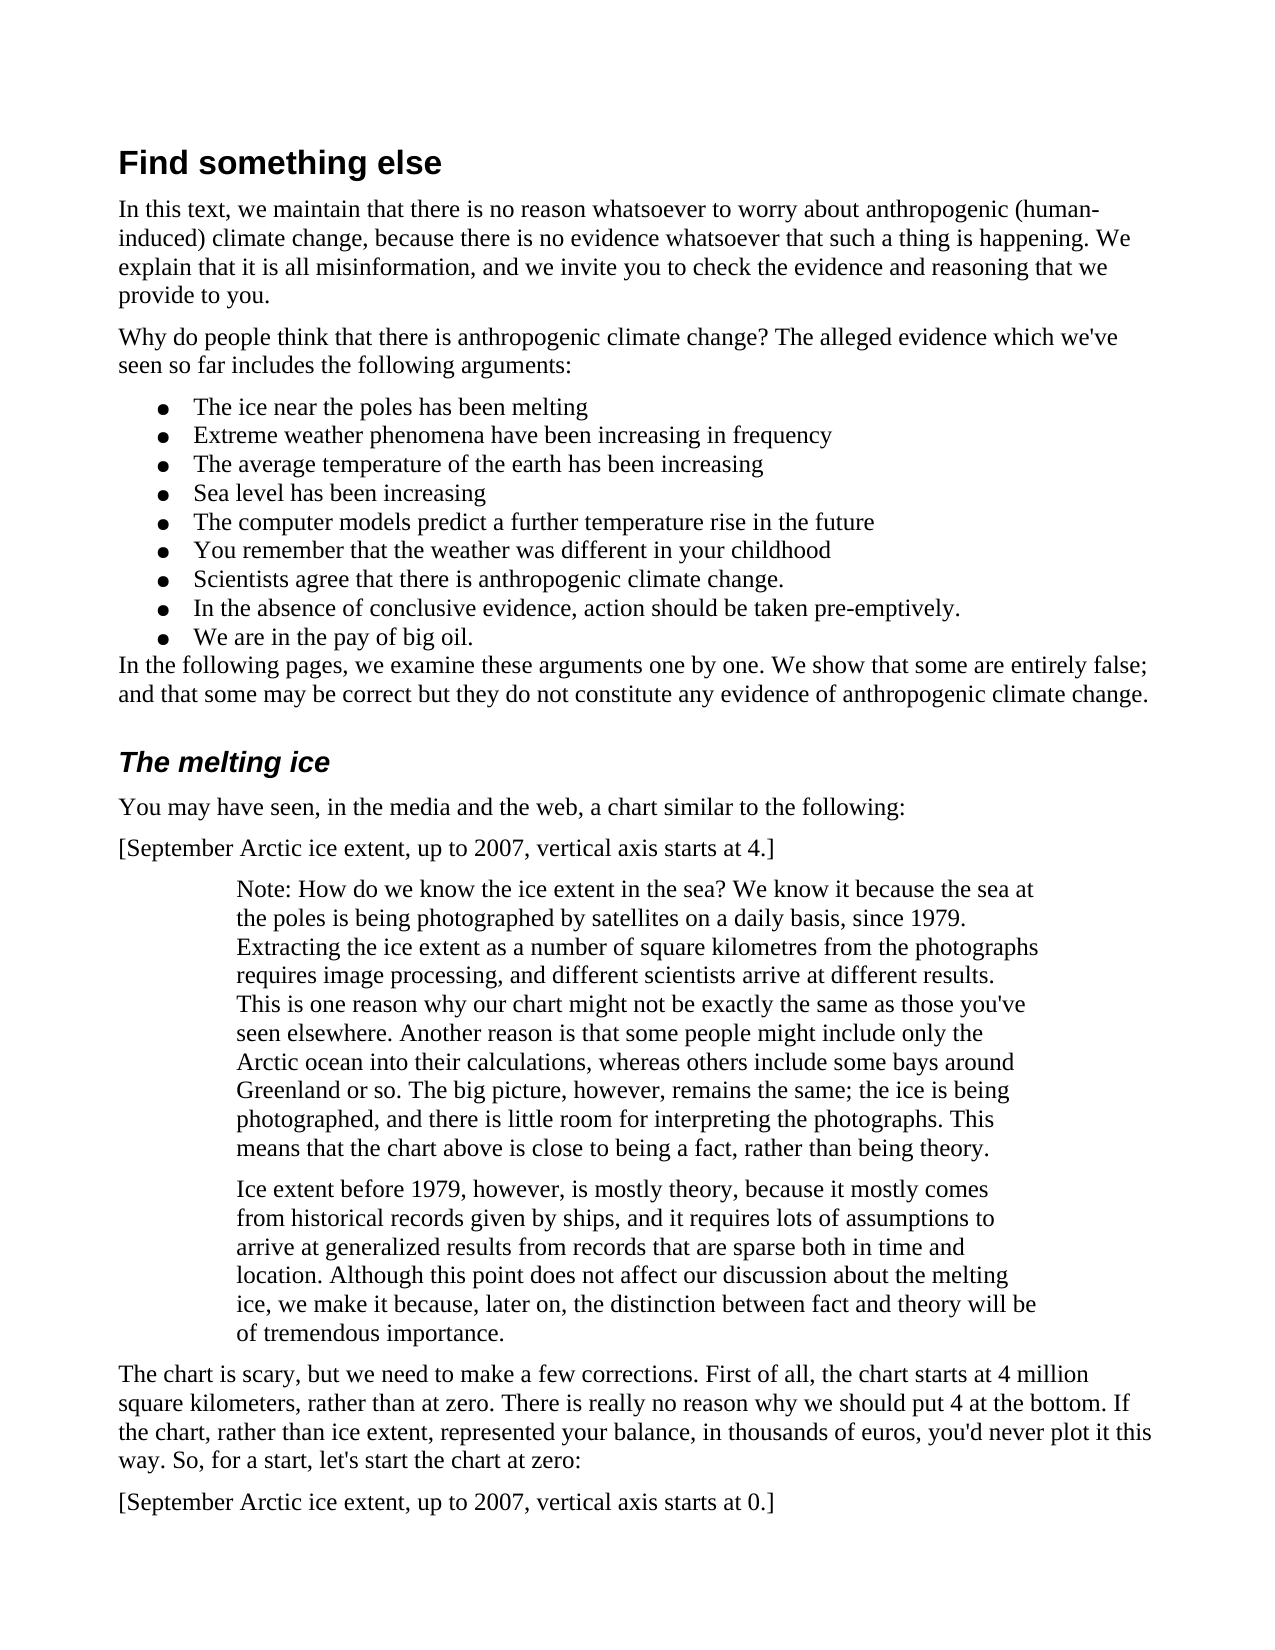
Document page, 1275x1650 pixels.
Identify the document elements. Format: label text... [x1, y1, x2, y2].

list Extreme weather phenomena have been increasing in frequency [156, 421, 1157, 449]
text The chart is scary, but we need to make a few corrections. First of all, the chart starts at 4 million square kilometers, rather than at zero. There is really no reason why we should put 4 at the bottom. If the chart, rather than ice extent, represented your balance, in thousands of euros, you'd never plot it this way. So, for a start, let's start the chart at zero: [118, 1359, 1157, 1474]
text Note: How do we know the ice extent in the sea? We know it because the sea at the poles is being photographed by satellites on a daily basis, since 1979. Extracting the ice extent as a number of square kilometres from the photographs requires image processing, and different scientists arrive at different results. This is one reason why our chart might not be exactly the same as those you've seen elsewhere. Another reason is that some people might include only the Arctic ocean into their calculations, whereas others include some bays around Greenland or so. The big picture, however, remains the same; the ice is being photographed, and there is little room for interpreting the photographs. This means that the chart above is close to being a fact, rather than being theory. [236, 874, 1039, 1162]
text In the following pages, we examine these arguments one by one. We show that some are entirely false; and that some may be correct but they do not constitute any evidence of anthropogenic climate change. [118, 651, 1157, 708]
list The average temperature of the earth has been increasing [156, 449, 1157, 478]
list The computer models predict a further temperature rise in the future [156, 507, 1157, 536]
text Ice extent before 1979, however, is mostly theory, because it mostly comes from historical records given by ships, and it requires lots of assumptions to arrive at generalized results from records that are sparse both in time and location. Although this point does not affect our discussion about the melting ice, we make it because, later on, the distinction between fact and theory will be of tremendous importance. [236, 1174, 1039, 1347]
subtitle The melting ice [118, 746, 1157, 779]
subtitle Find something else [118, 143, 1157, 182]
text [September Arctic ice extent, up to 2007, vertical axis starts at 4.] [118, 833, 1157, 862]
list In the absence of conclusive evidence, action should be taken pre-emptively. [156, 593, 1157, 622]
text In this text, we maintain that there is no reason whatsoever to worry about anthropogenic (human-induced) climate change, because there is no evidence whatsoever that such a thing is happening. We explain that it is all misinformation, and we invite you to check the evidence and reasoning that we provide to you. [118, 194, 1157, 309]
text You may have seen, in the media and the web, a chart similar to the following: [118, 792, 1157, 820]
list Scientists agree that there is anthropogenic climate change. [156, 564, 1157, 593]
list The ice near the poles has been melting [156, 392, 1157, 421]
list We are in the pay of big oil. [156, 622, 1157, 651]
list You remember that the weather was different in your childhood [156, 536, 1157, 564]
text [September Arctic ice extent, up to 2007, vertical axis starts at 0.] [118, 1487, 1157, 1515]
list Sea level has been increasing [156, 478, 1157, 507]
text Why do people think that there is anthropogenic climate change? The alleged evidence which we've seen so far includes the following arguments: [118, 322, 1157, 379]
